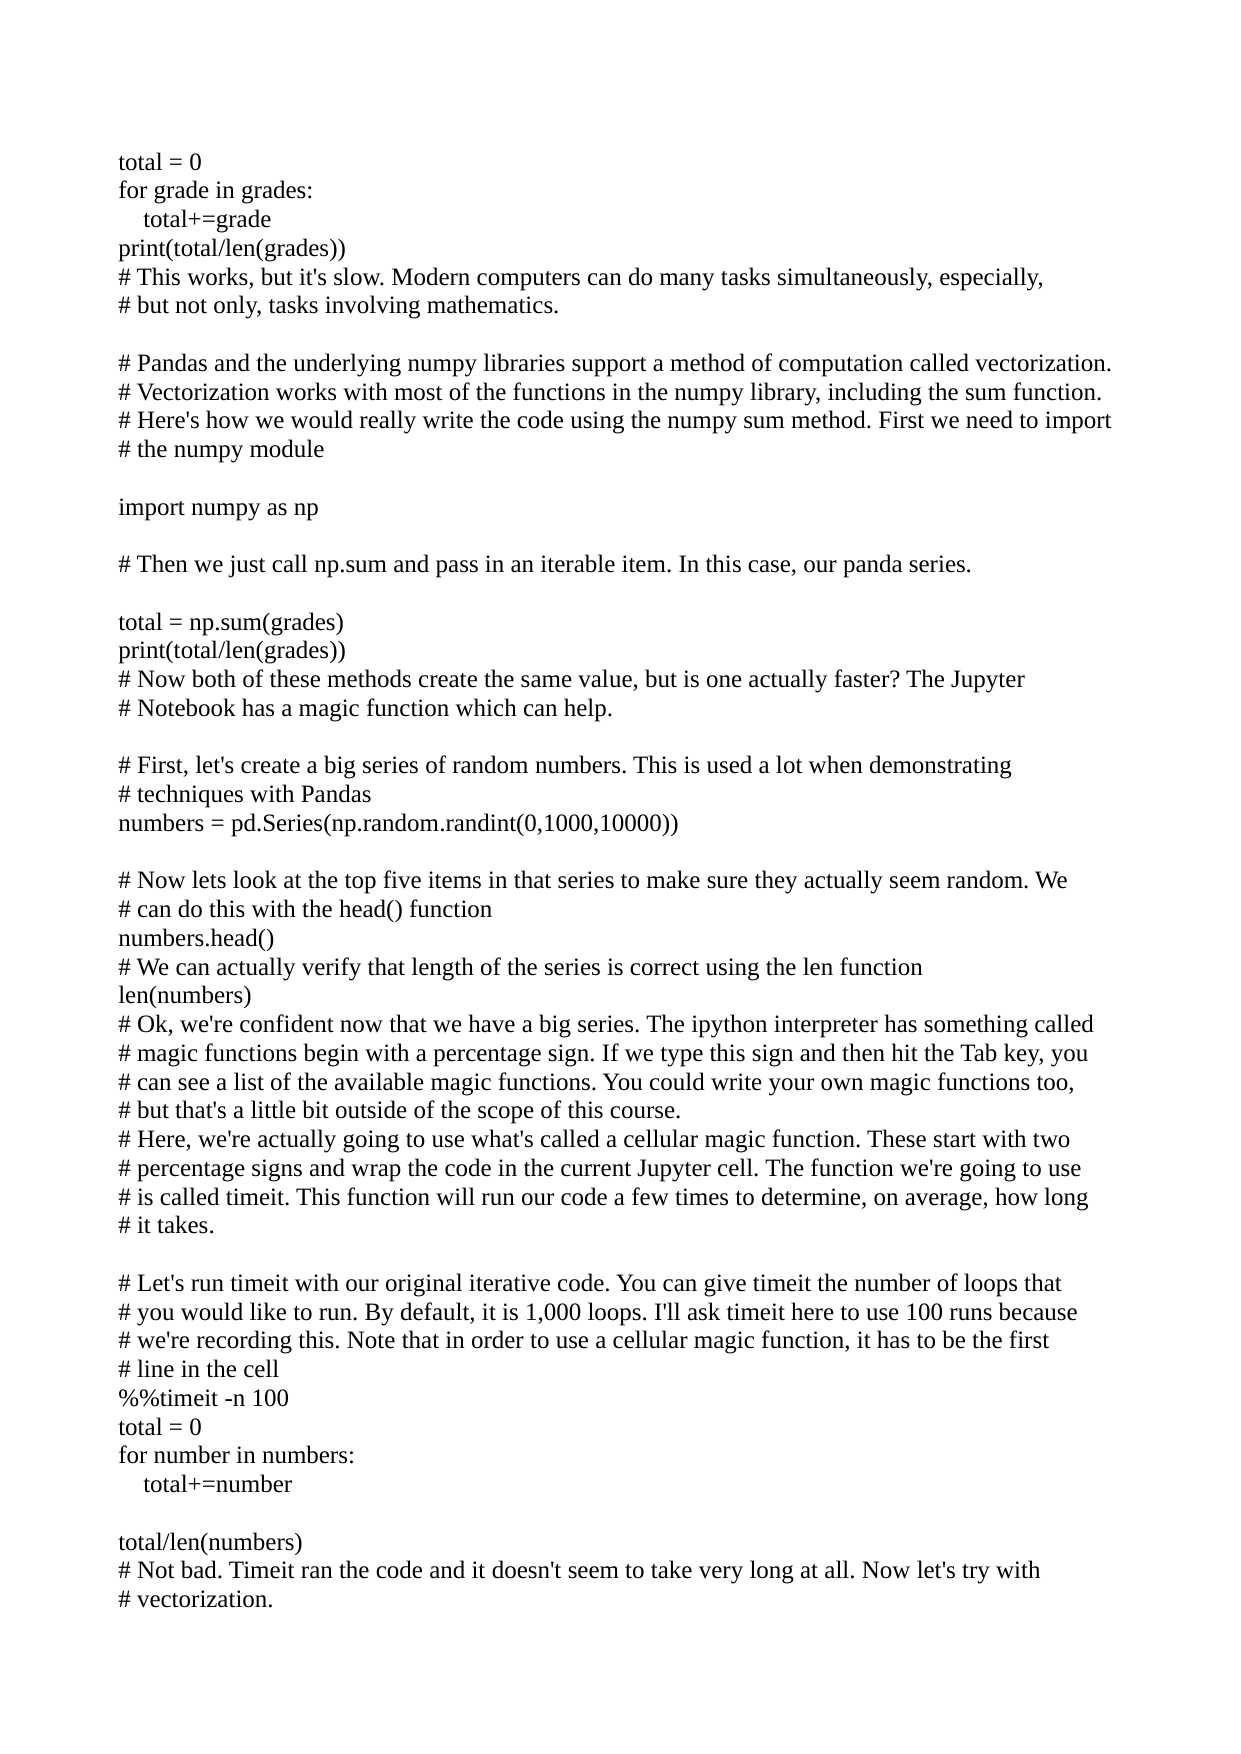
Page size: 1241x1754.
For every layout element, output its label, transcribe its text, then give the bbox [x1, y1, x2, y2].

text import numpy as np [118, 492, 1122, 521]
text # can see a list of the available magic functions. You could write your own magic functions too, [118, 1067, 1122, 1096]
text # Here, we're actually going to use what's called a cellular magic function. These start with two [118, 1124, 1122, 1153]
text # the numpy module [118, 434, 1122, 463]
text for grade in grades: [118, 176, 1122, 204]
text # you would like to run. By default, it is 1,000 loops. I'll ask timeit here to use 100 runs because [118, 1297, 1122, 1326]
text ​ [118, 578, 1122, 607]
text # Let's run timeit with our original iterative code. You can give timeit the number of loops that [118, 1268, 1122, 1297]
text # but not only, tasks involving mathematics. [118, 291, 1122, 319]
text numbers.head() [118, 923, 1122, 952]
text ​ [118, 1239, 1122, 1268]
text ​ [118, 463, 1122, 492]
text # Notebook has a magic function which can help. [118, 693, 1122, 722]
text numbers = pd.Series(np.random.randint(0,1000,10000)) [118, 808, 1122, 837]
text ​ [118, 319, 1122, 348]
text total = 0 [118, 1412, 1122, 1441]
text # Vectorization works with most of the functions in the numpy library, including the sum function. [118, 377, 1122, 406]
text # Now lets look at the top five items in that series to make sure they actually seem random. We [118, 866, 1122, 894]
text # Not bad. Timeit ran the code and it doesn't seem to take very long at all. Now let's try with [118, 1556, 1122, 1584]
text # Ok, we're confident now that we have a big series. The ipython interpreter has something called [118, 1009, 1122, 1038]
text print(total/len(grades)) [118, 233, 1122, 262]
text %%timeit -n 100 [118, 1383, 1122, 1412]
text # line in the cell [118, 1354, 1122, 1383]
text ​ [118, 722, 1122, 751]
text # is called timeit. This function will run our code a few times to determine, on average, how long [118, 1182, 1122, 1211]
text # but that's a little bit outside of the scope of this course. [118, 1096, 1122, 1124]
text # This works, but it's slow. Modern computers can do many tasks simultaneously, especially, [118, 262, 1122, 291]
text # Now both of these methods create the same value, but is one actually faster? The Jupyter [118, 664, 1122, 693]
text ​ [118, 118, 1122, 147]
text print(total/len(grades)) [118, 636, 1122, 664]
text # can do this with the head() function [118, 894, 1122, 923]
text total = np.sum(grades) [118, 607, 1122, 636]
text # techniques with Pandas [118, 779, 1122, 808]
text ​ [118, 1498, 1122, 1527]
text # Pandas and the underlying numpy libraries support a method of computation called vectorization. [118, 348, 1122, 377]
text # magic functions begin with a percentage sign. If we type this sign and then hit the Tab key, you [118, 1038, 1122, 1067]
text total/len(numbers) [118, 1527, 1122, 1556]
text total+=number [118, 1469, 1122, 1498]
text len(numbers) [118, 981, 1122, 1009]
text # vectorization. [118, 1584, 1122, 1613]
text # percentage signs and wrap the code in the current Jupyter cell. The function we're going to use [118, 1153, 1122, 1182]
text # it takes. [118, 1211, 1122, 1239]
text ​ [118, 837, 1122, 866]
text total = 0 [118, 147, 1122, 176]
text # First, let's create a big series of random numbers. This is used a lot when demonstrating [118, 751, 1122, 779]
text # we're recording this. Note that in order to use a cellular magic function, it has to be the first [118, 1326, 1122, 1354]
text ​ [118, 521, 1122, 549]
text for number in numbers: [118, 1441, 1122, 1469]
text # We can actually verify that length of the series is correct using the len function [118, 952, 1122, 981]
text # Then we just call np.sum and pass in an iterable item. In this case, our panda series. [118, 549, 1122, 578]
text # Here's how we would really write the code using the numpy sum method. First we need to import [118, 406, 1122, 434]
text total+=grade [118, 204, 1122, 233]
